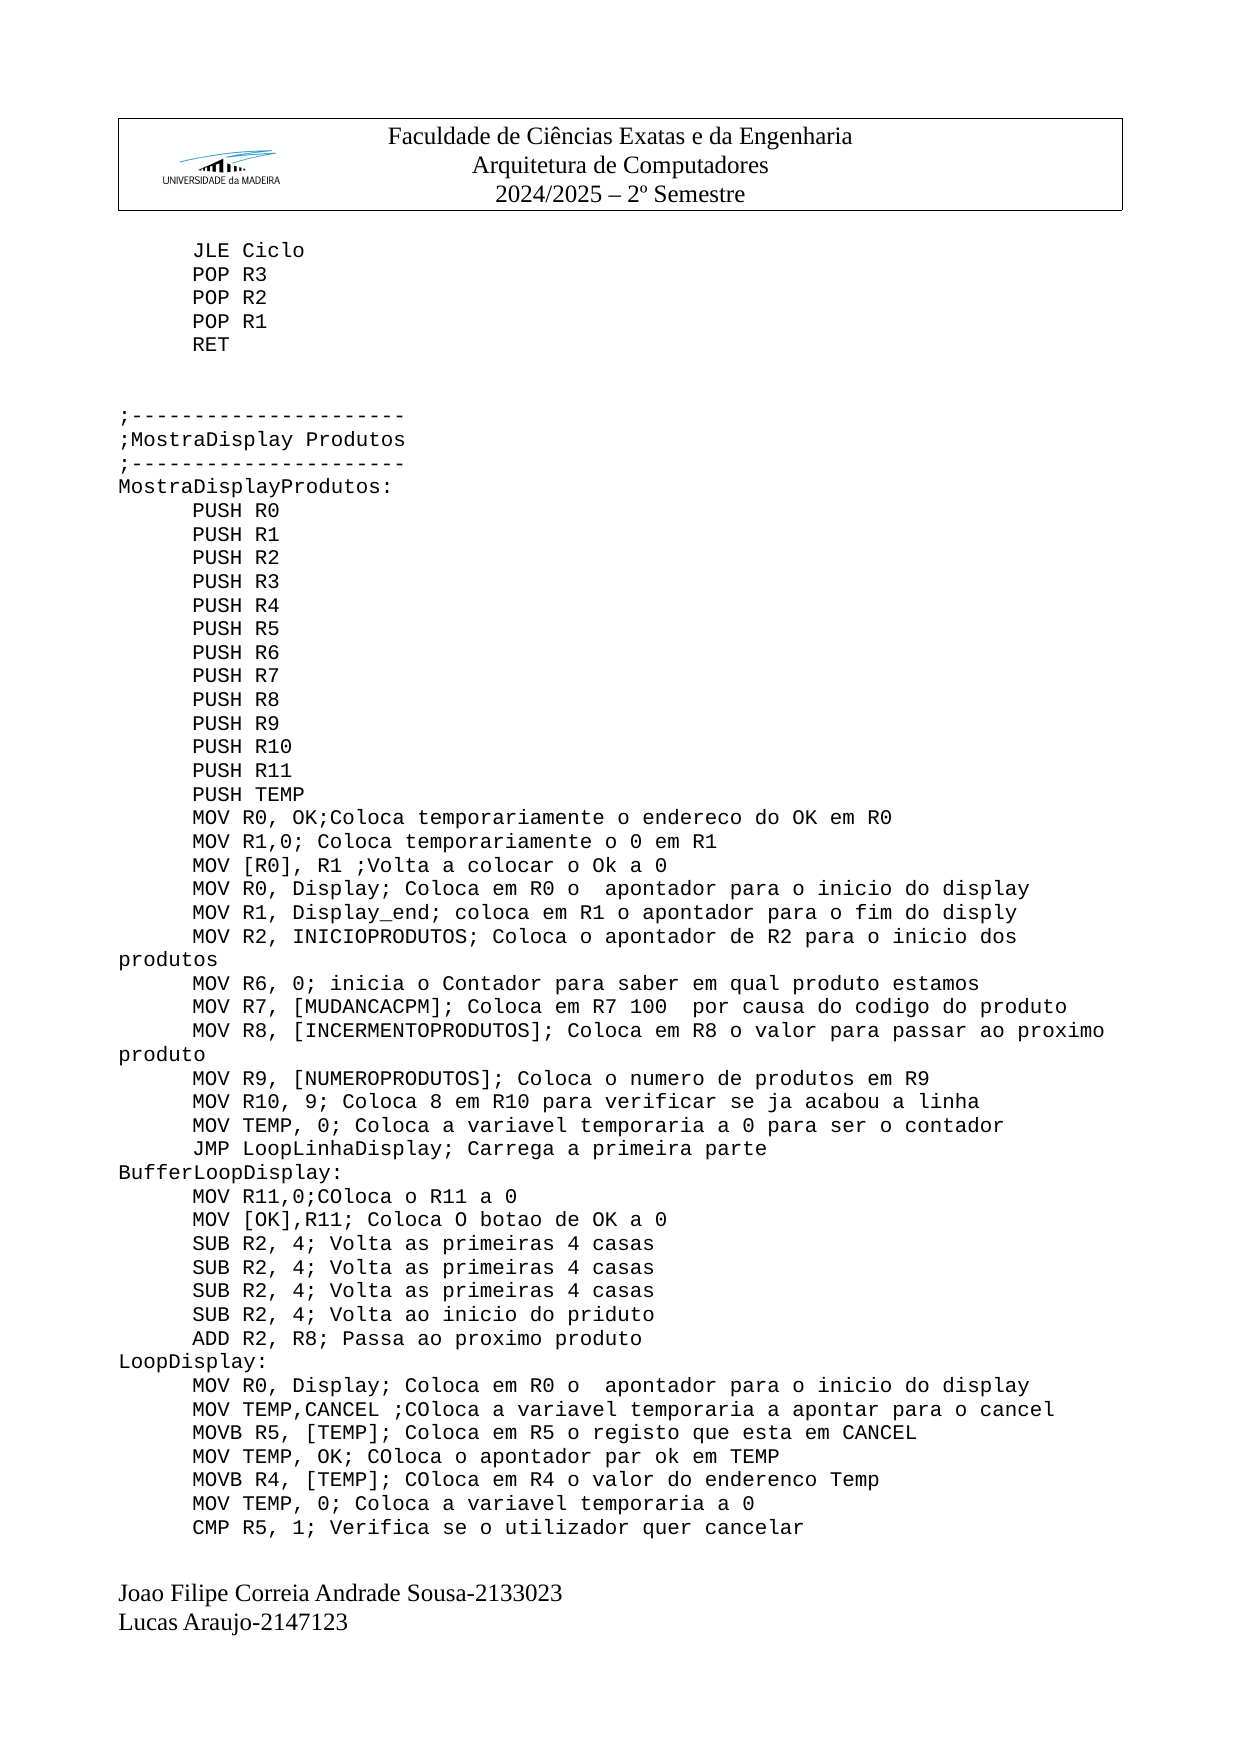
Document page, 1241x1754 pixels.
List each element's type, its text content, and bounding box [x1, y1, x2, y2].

text SUB R2, 4; Volta ao inicio do priduto [118, 1304, 1122, 1328]
text ;---------------------- [118, 453, 1122, 476]
text PUSH R6 [118, 642, 1122, 666]
text PUSH R7 [118, 666, 1122, 689]
text ;MostraDisplay Produtos [118, 429, 1122, 453]
text MOV R0, OK;Coloca temporariamente o endereco do OK em R0 [118, 807, 1122, 831]
text MOV R8, [INCERMENTOPRODUTOS]; Coloca em R8 o valor para passar ao proximo produto [118, 1020, 1122, 1067]
text JLE Ciclo [118, 240, 1122, 263]
text MOV TEMP, OK; COloca o apontador par ok em TEMP [118, 1446, 1122, 1469]
text PUSH R5 [118, 618, 1122, 642]
text PUSH R4 [118, 594, 1122, 618]
text PUSH R11 [118, 760, 1122, 784]
text PUSH R8 [118, 689, 1122, 713]
text RET [118, 334, 1122, 358]
text MOV [R0], R1 ;Volta a colocar o Ok a 0 [118, 855, 1122, 878]
text PUSH R2 [118, 547, 1122, 571]
text MOV R7, [MUDANCACPM]; Coloca em R7 100 por causa do codigo do produto [118, 997, 1122, 1020]
text POP R2 [118, 287, 1122, 311]
text POP R1 [118, 311, 1122, 334]
text MOV R10, 9; Coloca 8 em R10 para verificar se ja acabou a linha [118, 1091, 1122, 1115]
text PUSH R3 [118, 571, 1122, 594]
text MOV TEMP,CANCEL ;COloca a variavel temporaria a apontar para o cancel [118, 1398, 1122, 1422]
picture [145, 128, 291, 194]
text LoopDisplay: [118, 1351, 1122, 1375]
text PUSH TEMP [118, 784, 1122, 807]
text SUB R2, 4; Volta as primeiras 4 casas [118, 1257, 1122, 1280]
text MOV R9, [NUMEROPRODUTOS]; Coloca o numero de produtos em R9 [118, 1067, 1122, 1091]
text MostraDisplayProdutos: [118, 476, 1122, 500]
text BufferLoopDisplay: [118, 1162, 1122, 1186]
text MOV R2, INICIOPRODUTOS; Coloca o apontador de R2 para o inicio dos produtos [118, 926, 1122, 973]
text PUSH R1 [118, 524, 1122, 547]
text PUSH R10 [118, 736, 1122, 760]
text MOV R1, Display_end; coloca em R1 o apontador para o fim do disply [118, 902, 1122, 926]
text MOV R11,0;COloca o R11 a 0 [118, 1186, 1122, 1209]
text MOVB R4, [TEMP]; COloca em R4 o valor do enderenco Temp [118, 1469, 1122, 1493]
text ;---------------------- [118, 405, 1122, 429]
text MOV R0, Display; Coloca em R0 o apontador para o inicio do display [118, 1375, 1122, 1398]
text MOV R0, Display; Coloca em R0 o apontador para o inicio do display [118, 878, 1122, 902]
text MOV [OK],R11; Coloca O botao de OK a 0 [118, 1209, 1122, 1233]
text MOV TEMP, 0; Coloca a variavel temporaria a 0 para ser o contador [118, 1115, 1122, 1138]
text MOVB R5, [TEMP]; Coloca em R5 o registo que esta em CANCEL [118, 1422, 1122, 1446]
text PUSH R0 [118, 500, 1122, 524]
text ADD R2, R8; Passa ao proximo produto [118, 1328, 1122, 1351]
text MOV R6, 0; inicia o Contador para saber em qual produto estamos [118, 973, 1122, 997]
text PUSH R9 [118, 713, 1122, 736]
text CMP R5, 1; Verifica se o utilizador quer cancelar [118, 1517, 1122, 1540]
text POP R3 [118, 263, 1122, 287]
text SUB R2, 4; Volta as primeiras 4 casas [118, 1233, 1122, 1257]
text JMP LoopLinhaDisplay; Carrega a primeira parte [118, 1138, 1122, 1162]
text SUB R2, 4; Volta as primeiras 4 casas [118, 1280, 1122, 1304]
text MOV R1,0; Coloca temporariamente o 0 em R1 [118, 831, 1122, 855]
text MOV TEMP, 0; Coloca a variavel temporaria a 0 [118, 1493, 1122, 1517]
